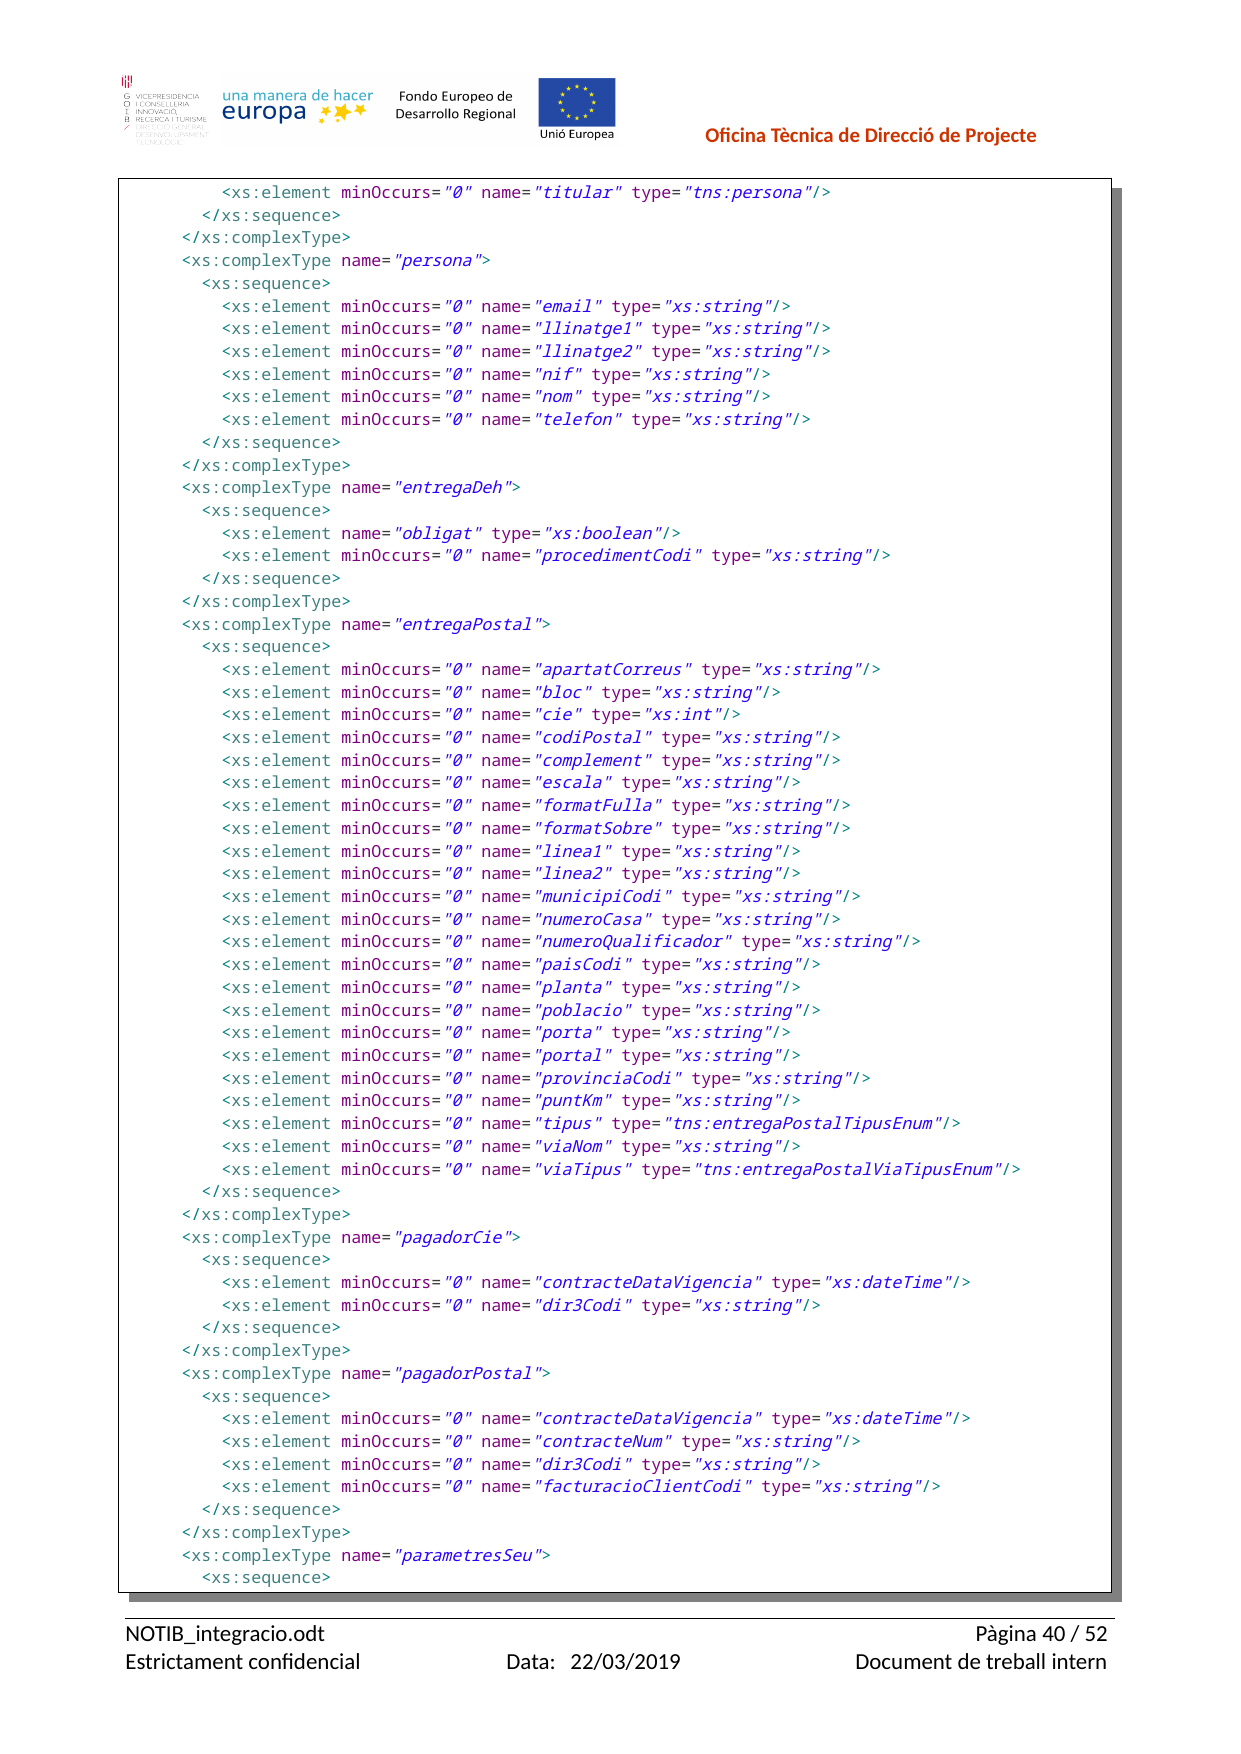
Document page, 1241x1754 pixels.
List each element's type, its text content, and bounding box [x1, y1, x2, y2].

text </xs:sequence> [119, 1313, 1111, 1336]
text <xs:element minOccurs="0" name="nif" type="xs:string"/> [119, 359, 1111, 382]
text <xs:element minOccurs="0" name="telefon" type="xs:string"/> [119, 405, 1111, 427]
text <xs:element minOccurs="0" name="bloc" type="xs:string"/> [119, 677, 1111, 700]
picture [118, 73, 213, 147]
text <xs:element minOccurs="0" name="planta" type="xs:string"/> [119, 972, 1111, 995]
text <xs:element minOccurs="0" name="poblacio" type="xs:string"/> [119, 995, 1111, 1018]
text <xs:element minOccurs="0" name="complement" type="xs:string"/> [119, 745, 1111, 768]
text <xs:element minOccurs="0" name="numeroCasa" type="xs:string"/> [119, 904, 1111, 927]
text <xs:element minOccurs="0" name="contracteNum" type="xs:string"/> [119, 1427, 1111, 1449]
text <xs:element minOccurs="0" name="dir3Codi" type="xs:string"/> [119, 1290, 1111, 1313]
text <xs:element minOccurs="0" name="portal" type="xs:string"/> [119, 1041, 1111, 1063]
text <xs:sequence> [119, 496, 1111, 518]
text <xs:element minOccurs="0" name="tipus" type="tns:entregaPostalTipusEnum"/> [119, 1109, 1111, 1131]
text <xs:element minOccurs="0" name="contracteDataVigencia" type="xs:dateTime"/> [119, 1404, 1111, 1427]
text <xs:element minOccurs="0" name="municipiCodi" type="xs:string"/> [119, 882, 1111, 904]
text <xs:element minOccurs="0" name="viaTipus" type="tns:entregaPostalViaTipusEnum"/> [119, 1154, 1111, 1177]
text </xs:complexType> [119, 223, 1111, 246]
text <xs:element minOccurs="0" name="email" type="xs:string"/> [119, 291, 1111, 314]
text <xs:element minOccurs="0" name="provinciaCodi" type="xs:string"/> [119, 1063, 1111, 1086]
text </xs:complexType> [119, 1336, 1111, 1358]
text <xs:element minOccurs="0" name="procedimentCodi" type="xs:string"/> [119, 541, 1111, 564]
text <xs:sequence> [119, 268, 1111, 291]
text </xs:sequence> [119, 1495, 1111, 1517]
text <xs:element minOccurs="0" name="puntKm" type="xs:string"/> [119, 1086, 1111, 1109]
text <xs:element minOccurs="0" name="contracteDataVigencia" type="xs:dateTime"/> [119, 1268, 1111, 1290]
text <xs:element minOccurs="0" name="titular" type="tns:persona"/> [119, 179, 1111, 200]
text <xs:element minOccurs="0" name="escala" type="xs:string"/> [119, 768, 1111, 791]
text <xs:element minOccurs="0" name="viaNom" type="xs:string"/> [119, 1131, 1111, 1154]
text </xs:sequence> [119, 200, 1111, 223]
text <xs:element minOccurs="0" name="nom" type="xs:string"/> [119, 382, 1111, 405]
text </xs:sequence> [119, 564, 1111, 586]
text </xs:sequence> [119, 1177, 1111, 1199]
text </xs:complexType> [119, 450, 1111, 473]
text <xs:element minOccurs="0" name="apartatCorreus" type="xs:string"/> [119, 654, 1111, 677]
text <xs:element minOccurs="0" name="llinatge1" type="xs:string"/> [119, 314, 1111, 337]
text <xs:complexType name="entregaDeh"> [119, 473, 1111, 496]
text </xs:complexType> [119, 1199, 1111, 1222]
text <xs:element minOccurs="0" name="numeroQualificador" type="xs:string"/> [119, 927, 1111, 950]
text <xs:element minOccurs="0" name="codiPostal" type="xs:string"/> [119, 723, 1111, 745]
text <xs:element minOccurs="0" name="paisCodi" type="xs:string"/> [119, 950, 1111, 972]
text <xs:element minOccurs="0" name="llinatge2" type="xs:string"/> [119, 337, 1111, 359]
text <xs:element minOccurs="0" name="facturacioClientCodi" type="xs:string"/> [119, 1472, 1111, 1495]
text <xs:sequence> [119, 632, 1111, 654]
text </xs:complexType> [119, 1517, 1111, 1540]
text <xs:element minOccurs="0" name="cie" type="xs:int"/> [119, 700, 1111, 723]
text </xs:complexType> [119, 586, 1111, 609]
text <xs:element minOccurs="0" name="porta" type="xs:string"/> [119, 1018, 1111, 1041]
text <xs:complexType name="persona"> [119, 246, 1111, 268]
text <xs:complexType name="pagadorPostal"> [119, 1358, 1111, 1381]
text <xs:element minOccurs="0" name="formatSobre" type="xs:string"/> [119, 813, 1111, 836]
text <xs:element minOccurs="0" name="formatFulla" type="xs:string"/> [119, 791, 1111, 813]
picture [219, 73, 621, 147]
text <xs:complexType name="parametresSeu"> [119, 1540, 1111, 1563]
text <xs:sequence> [119, 1245, 1111, 1268]
text <xs:complexType name="entregaPostal"> [119, 609, 1111, 632]
text <xs:element name="obligat" type="xs:boolean"/> [119, 518, 1111, 541]
text <xs:sequence> [119, 1563, 1111, 1592]
text </xs:sequence> [119, 427, 1111, 450]
text <xs:element minOccurs="0" name="linea1" type="xs:string"/> [119, 836, 1111, 859]
text <xs:element minOccurs="0" name="linea2" type="xs:string"/> [119, 859, 1111, 882]
text <xs:complexType name="pagadorCie"> [119, 1222, 1111, 1245]
text <xs:element minOccurs="0" name="dir3Codi" type="xs:string"/> [119, 1449, 1111, 1472]
text <xs:sequence> [119, 1381, 1111, 1404]
